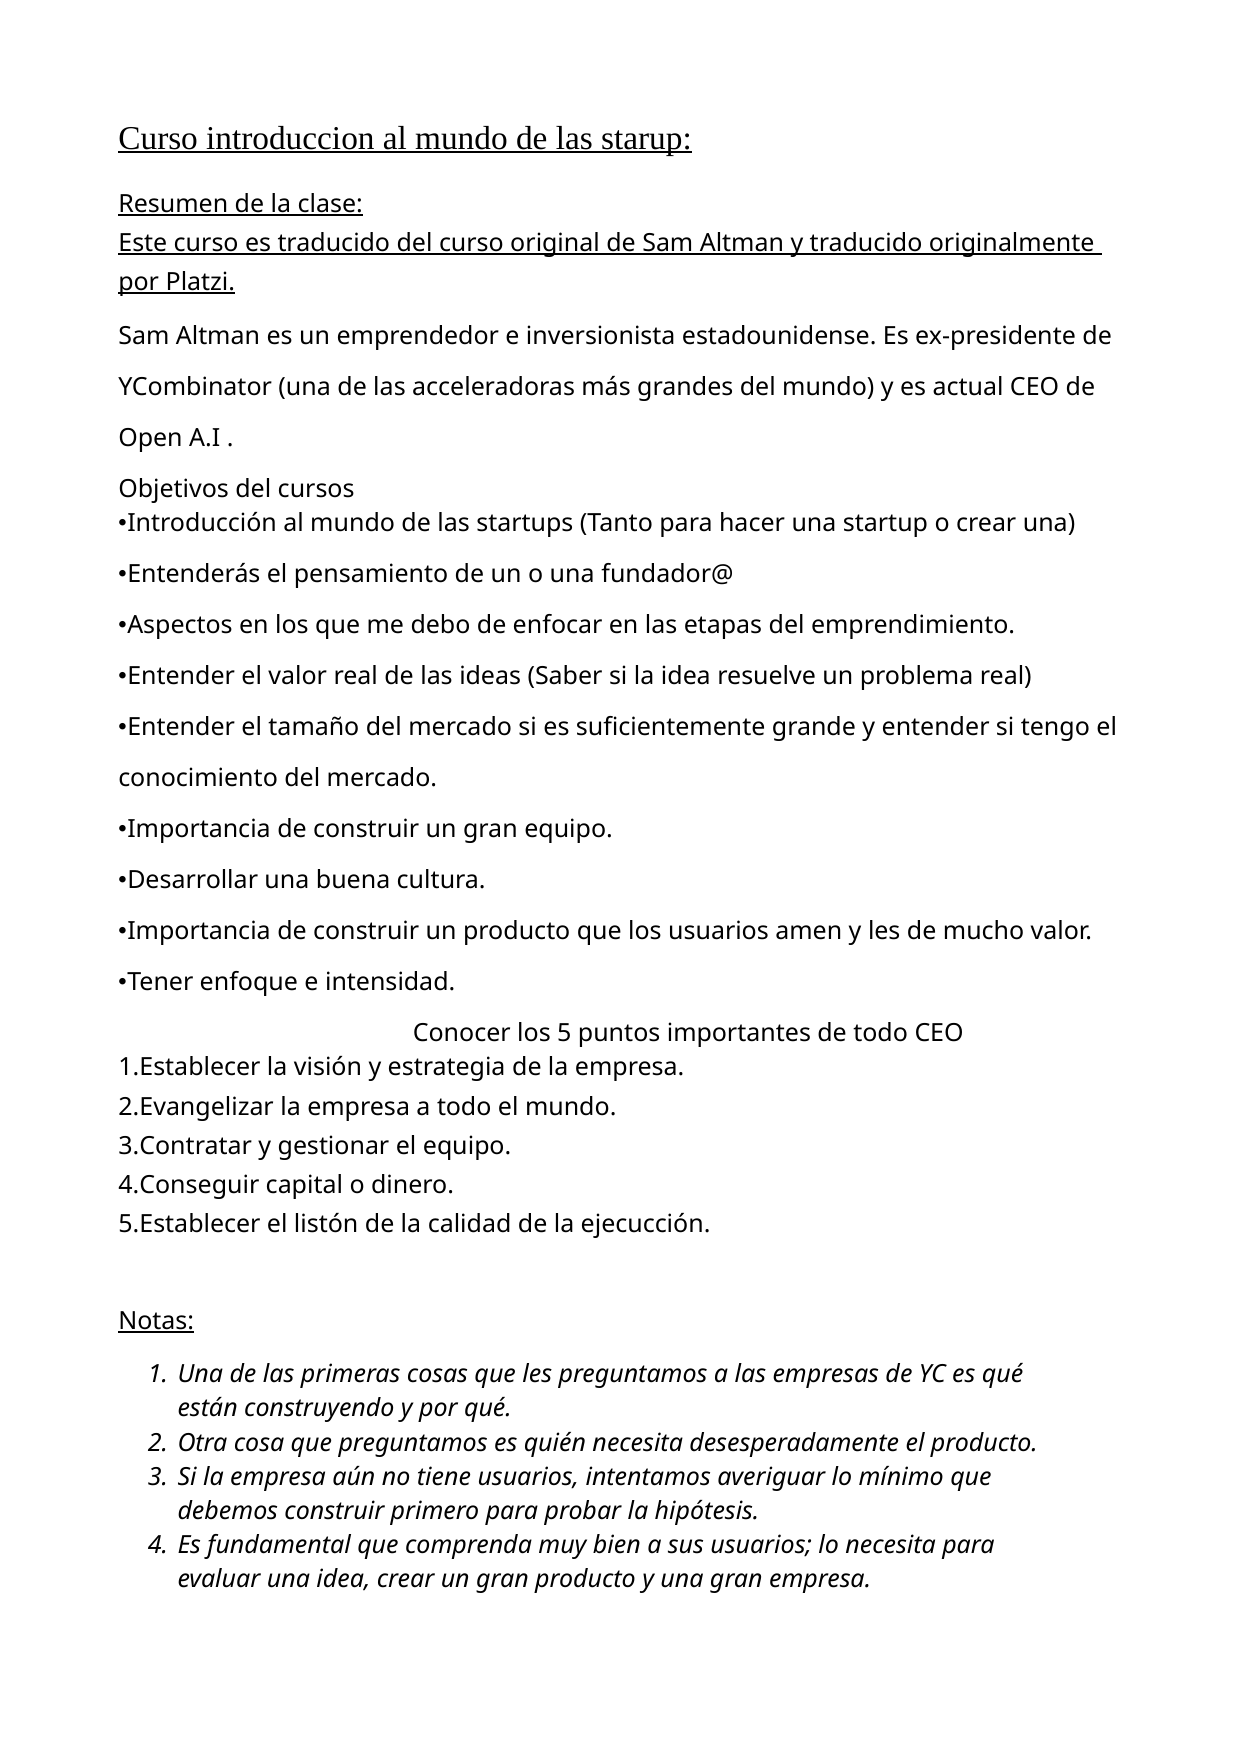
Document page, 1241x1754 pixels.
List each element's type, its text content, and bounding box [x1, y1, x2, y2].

text Notas: [118, 1302, 1122, 1336]
list Establecer la visión y estrategia de la empresa. [118, 1049, 1122, 1083]
list Conseguir capital o dinero. [118, 1166, 1122, 1201]
list Importancia de construir un gran equipo. [118, 811, 1122, 845]
list Entender el tamaño del mercado si es suficientemente grande y entender si tengo el conocimiento del mercado. [118, 709, 1122, 794]
list Contratar y gestionar el equipo. [118, 1127, 1122, 1161]
list Importancia de construir un producto que los usuarios amen y les de mucho valor. [118, 913, 1122, 947]
list Desarrollar una buena cultura. [118, 862, 1122, 896]
list Si la empresa aún no tiene usuarios, intentamos averiguar lo mínimo que debemos construir primero para probar la hipótesis. [177, 1458, 1063, 1526]
list Evangelizar la empresa a todo el mundo. [118, 1088, 1122, 1122]
list Introducción al mundo de las startups (Tanto para hacer una startup o crear una) [118, 504, 1122, 538]
text Curso introduccion al mundo de las starup: [118, 118, 1122, 156]
list Establecer el listón de la calidad de la ejecucción. [118, 1206, 1122, 1240]
list Es fundamental que comprenda muy bien a sus usuarios; lo necesita para evaluar una idea, crear un gran producto y una gran empresa. [177, 1526, 1063, 1594]
list Tener enfoque e intensidad. [118, 964, 1122, 998]
list Entenderás el pensamiento de un o una fundador@ [118, 556, 1122, 589]
text Resumen de la clase: Este curso es traducido del curso original de Sam Altman y traducido originalmente por Platzi. [118, 185, 1122, 298]
list Otra cosa que preguntamos es quién necesita desesperadamente el producto. [177, 1424, 1063, 1458]
subtitle Conocer los 5 puntos importantes de todo CEO [383, 1015, 1122, 1049]
list Una de las primeras cosas que les preguntamos a las empresas de YC es qué están construyendo y por qué. [177, 1356, 1063, 1424]
subtitle Objetivos del cursos [118, 470, 1122, 504]
text Sam Altman es un emprendedor e inversionista estadounidense. Es ex-presidente de YCombinator (una de las acceleradoras más grandes del mundo) y es actual CEO de Open A.I . [118, 317, 1122, 453]
list Entender el valor real de las ideas (Saber si la idea resuelve un problema real) [118, 658, 1122, 692]
list Aspectos en los que me debo de enfocar en las etapas del emprendimiento. [118, 607, 1122, 641]
